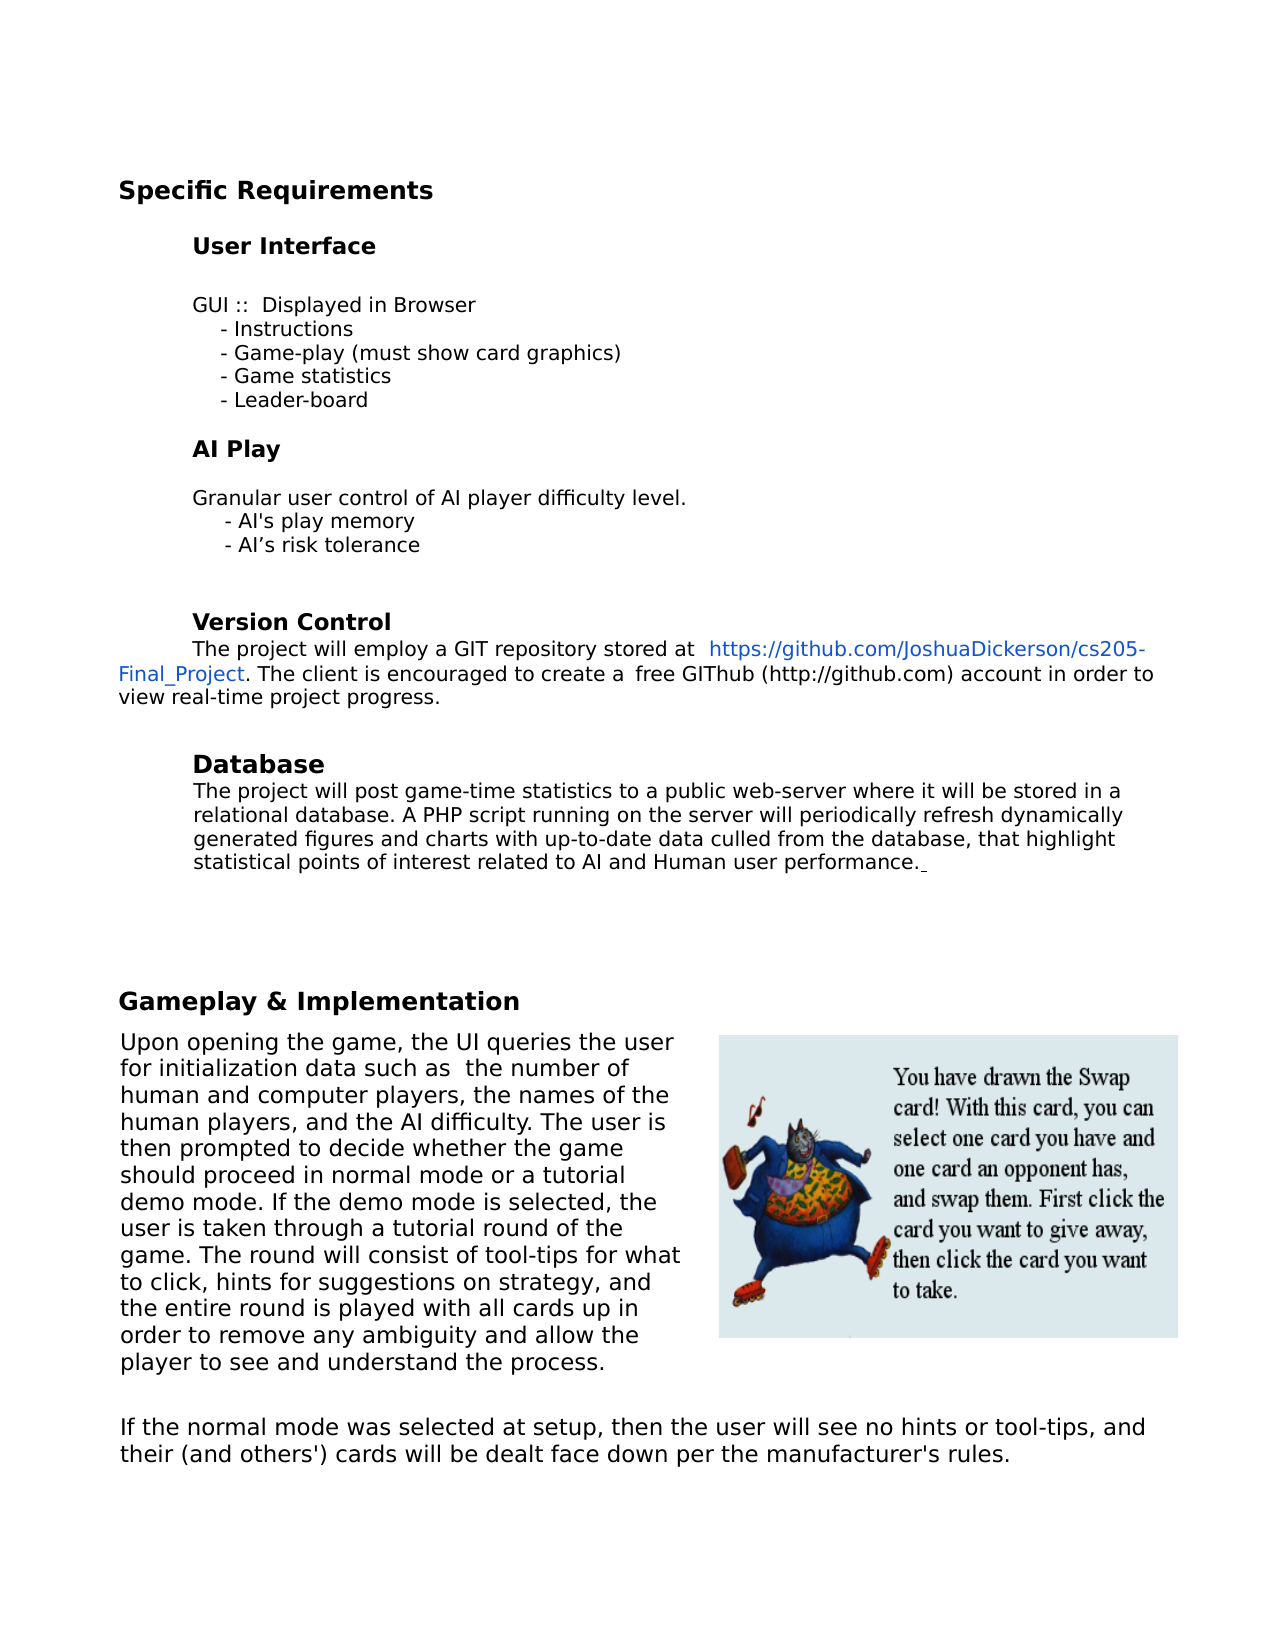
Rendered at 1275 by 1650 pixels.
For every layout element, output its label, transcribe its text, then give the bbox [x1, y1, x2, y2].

text Specific Requirements User Interface [118, 176, 1157, 260]
text The project will post game-time statistics to a public web-server where it will be stored in a relational database. A PHP script running on the server will periodically refresh dynamically generated figures and charts with up-to-date data culled from the database, that highlight statistical points of interest related to AI and Human user performance. [193, 780, 1157, 874]
text - AI’s risk tolerance [118, 533, 1157, 557]
text AI Play [118, 436, 1157, 463]
text Gameplay & Implementation [118, 987, 1157, 1016]
text If the normal mode was selected at setup, then the user will see no hints or tool-tips, and their (and others') cards will be dealt face down per the manufacturer's rules. [120, 1414, 1157, 1468]
text - Game-play (must show card graphics) [146, 341, 1157, 365]
text Granular user control of AI player difficulty level. [118, 486, 1157, 510]
text - Leader-board [146, 389, 1157, 412]
text Database [118, 751, 1157, 780]
text - Game statistics [146, 365, 1157, 389]
text - AI's play memory [118, 510, 1157, 533]
text GUI :: Displayed in Browser [118, 294, 1157, 318]
text Version Control The project will employ a GIT repository stored at https://github.com/JoshuaDickerson/cs205-Final_Project. The client is encouraged to create a free GIThub (http://github.com) account in order to view real-time project progress. [118, 609, 1157, 738]
text - Instructions [146, 318, 1157, 341]
picture [718, 1035, 1179, 1338]
text Upon opening the game, the UI queries the user for initialization data such as the number of human and computer players, the names of the human players, and the AI difficulty. The user is then prompted to decide whether the game should proceed in normal mode or a tutorial demo mode. If the demo mode is selected, the user is taken through a tutorial round of the game. The round will consist of tool-tips for what to click, hints for suggestions on strategy, and the entire round is played with all cards up in order to remove any ambiguity and allow the player to see and understand the process. [120, 1029, 1157, 1375]
